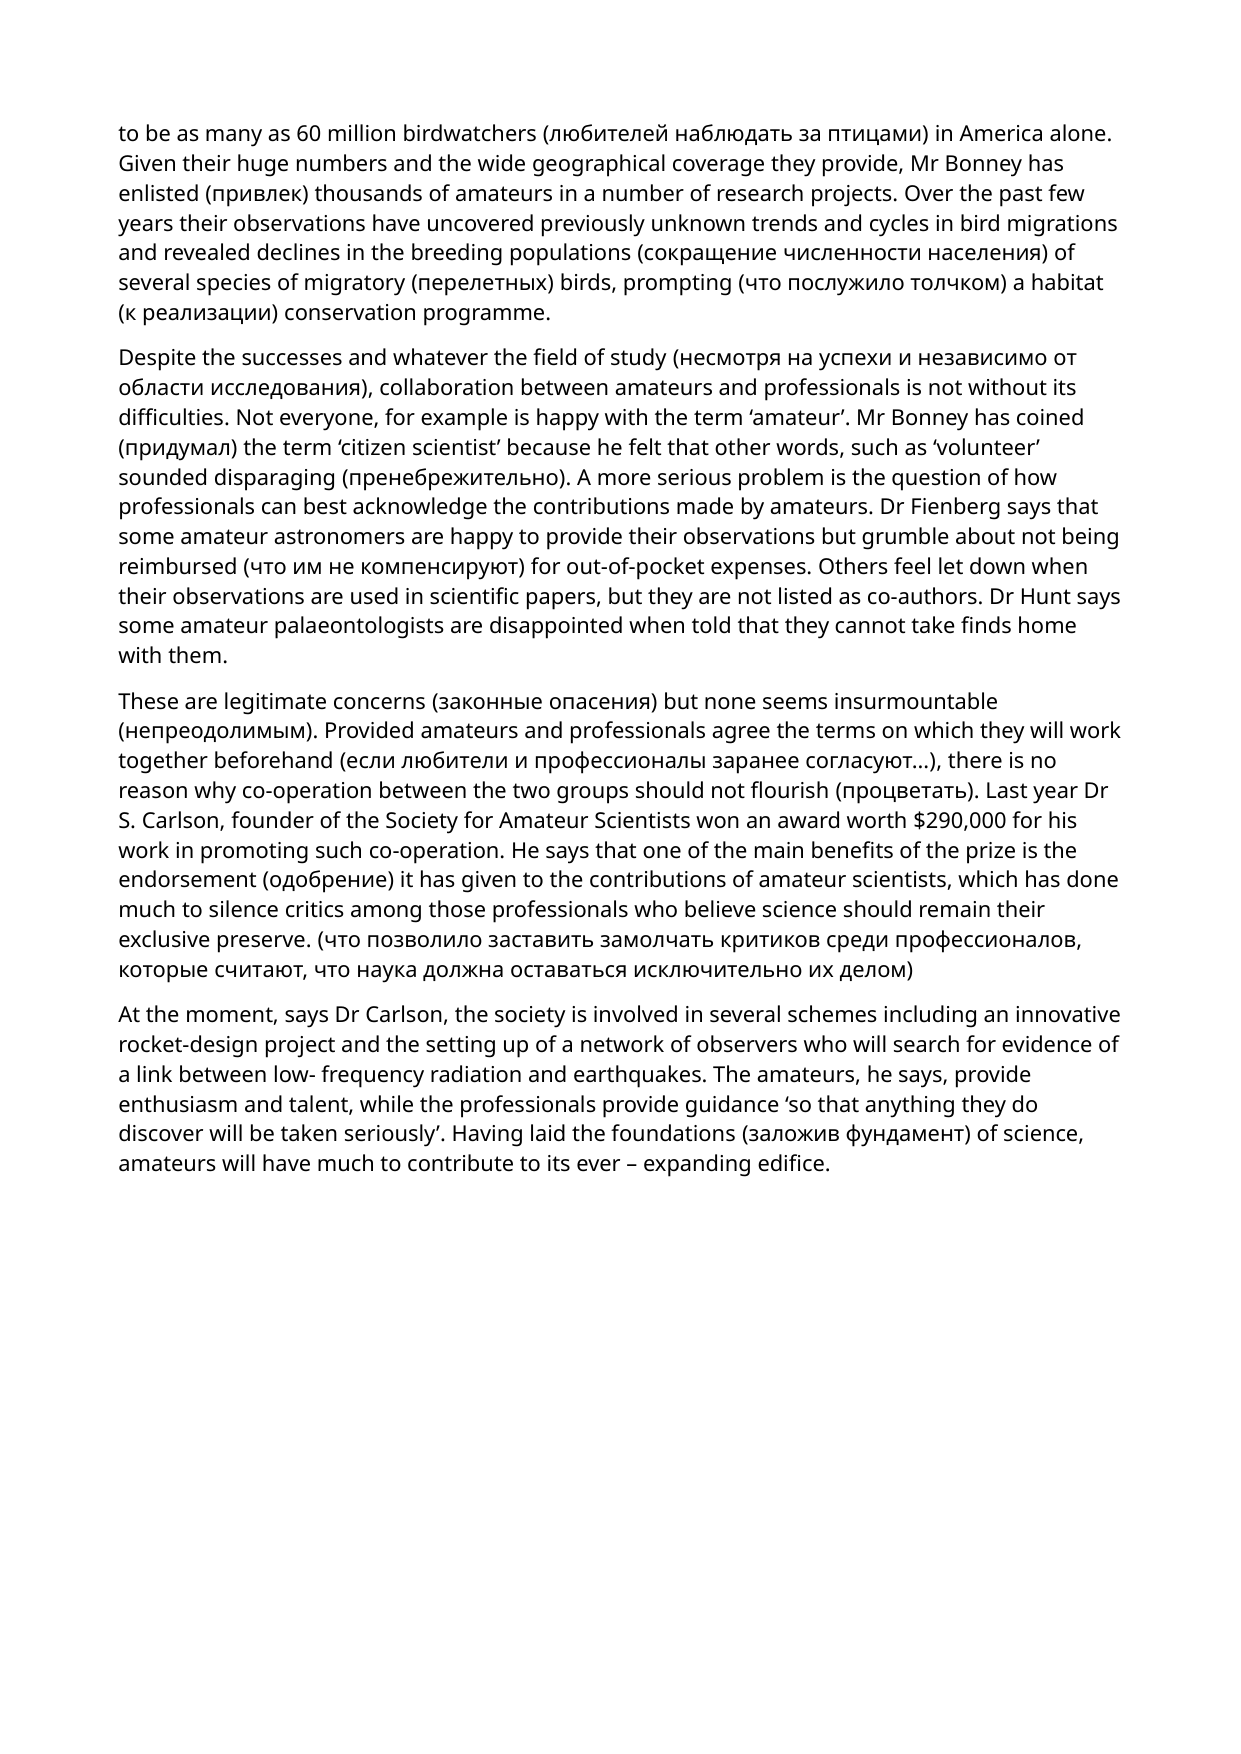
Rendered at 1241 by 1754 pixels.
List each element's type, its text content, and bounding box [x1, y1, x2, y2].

text Despite the successes and whatever the field of study (несмотря на успехи и независимо от области исследования), collaboration between amateurs and professionals is not without its difficulties. Not everyone, for example is happy with the term ‘amateur’. Mr Bonney has coined (придумал) the term ‘citizen scientist’ because he felt that other words, such as ‘volunteer’ sounded disparaging (пренебрежительно). A more serious problem is the question of how professionals can best acknowledge the contributions made by amateurs. Dr Fienberg says that some amateur astronomers are happy to provide their observations but grumble about not being reimbursed (что им не компенсируют) for out-of-pocket expenses. Others feel let down when their observations are used in scientific papers, but they are not listed as co-authors. Dr Hunt says some amateur palaeontologists are disappointed when told that they cannot take finds home with them. [118, 342, 1122, 670]
text At the moment, says Dr Carlson, the society is involved in several schemes including an innovative rocket-design project and the setting up of a network of observers who will search for evidence of a link between low- frequency radiation and earthquakes. The amateurs, he says, provide enthusiasm and talent, while the professionals provide guidance ‘so that anything they do discover will be taken seriously’. Having laid the foundations (заложив фундамент) of science, amateurs will have much to contribute to its ever – expanding edifice. [118, 999, 1122, 1178]
text to be as many as 60 million birdwatchers (любителей наблюдать за птицами) in America alone. Given their huge numbers and the wide geographical coverage they provide, Mr Bonney has enlisted (привлек) thousands of amateurs in a number of research projects. Over the past few years their observations have uncovered previously unknown trends and cycles in bird migrations and revealed declines in the breeding populations (сокращение численности населения) of several species of migratory (перелетных) birds, prompting (что послужило толчком) a habitat (к реализации) conservation programme. [118, 118, 1122, 327]
text These are legitimate concerns (законные опасения) but none seems insurmountable (непреодолимым). Provided amateurs and professionals agree the terms on which they will work together beforehand (если любители и профессионалы заранее согласуют...), there is no reason why co-operation between the two groups should not flourish (процветать). Last year Dr S. Carlson, founder of the Society for Amateur Scientists won an award worth $290,000 for his work in promoting such co-operation. He says that one of the main benefits of the prize is the endorsement (одобрение) it has given to the contributions of amateur scientists, which has done much to silence critics among those professionals who believe science should remain their exclusive preserve. (что позволило заставить замолчать критиков среди профессионалов, которые считают, что наука должна оставаться исключительно их делом) [118, 686, 1122, 983]
